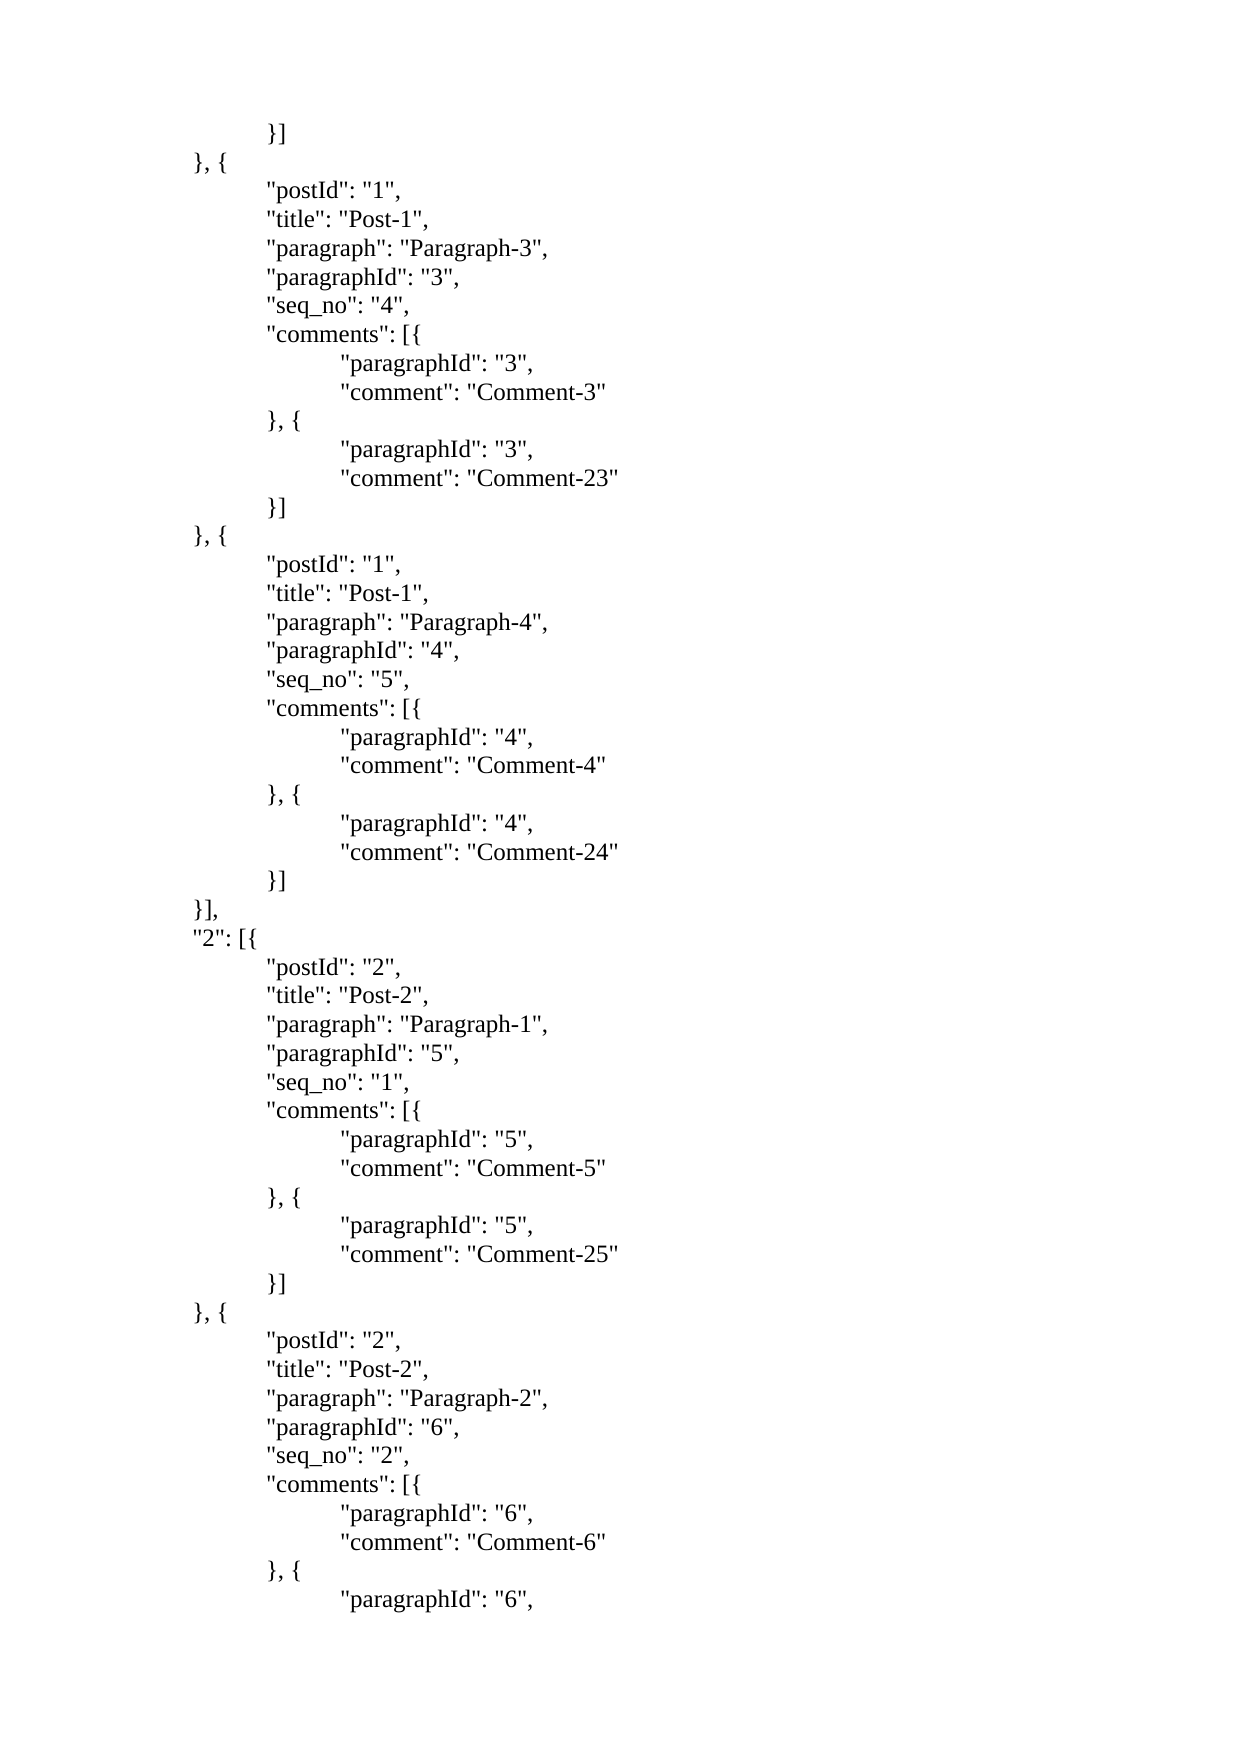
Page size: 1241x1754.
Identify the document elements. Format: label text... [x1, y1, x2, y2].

text "postId": "2", [118, 1326, 1122, 1354]
text "title": "Post-1", [118, 578, 1122, 607]
text "comment": "Comment-3" [118, 377, 1122, 406]
text "comments": [{ [118, 1096, 1122, 1124]
text "2": [{ [118, 923, 1122, 952]
text "seq_no": "4", [118, 291, 1122, 319]
text "comments": [{ [118, 693, 1122, 722]
text "paragraph": "Paragraph-4", [118, 607, 1122, 636]
text "paragraphId": "3", [118, 434, 1122, 463]
text }, { [118, 521, 1122, 549]
text "paragraphId": "4", [118, 808, 1122, 837]
text "title": "Post-2", [118, 981, 1122, 1009]
text "paragraphId": "6", [118, 1584, 1122, 1613]
text }, { [118, 1556, 1122, 1584]
text "paragraph": "Paragraph-3", [118, 233, 1122, 262]
text "comments": [{ [118, 319, 1122, 348]
text "postId": "1", [118, 176, 1122, 204]
text "paragraphId": "4", [118, 636, 1122, 664]
text "comment": "Comment-24" [118, 837, 1122, 866]
text "paragraphId": "6", [118, 1498, 1122, 1527]
text "comment": "Comment-25" [118, 1239, 1122, 1268]
text }, { [118, 1297, 1122, 1326]
text }, { [118, 147, 1122, 176]
text "title": "Post-2", [118, 1354, 1122, 1383]
text "postId": "2", [118, 952, 1122, 981]
text "seq_no": "5", [118, 664, 1122, 693]
text }] [118, 492, 1122, 521]
text }, { [118, 1182, 1122, 1211]
text "paragraph": "Paragraph-1", [118, 1009, 1122, 1038]
text }, { [118, 779, 1122, 808]
text "comment": "Comment-23" [118, 463, 1122, 492]
text }] [118, 866, 1122, 894]
text "seq_no": "1", [118, 1067, 1122, 1096]
text }], [118, 894, 1122, 923]
text "seq_no": "2", [118, 1441, 1122, 1469]
text "paragraphId": "6", [118, 1412, 1122, 1441]
text "postId": "1", [118, 549, 1122, 578]
text }, { [118, 406, 1122, 434]
text "paragraph": "Paragraph-2", [118, 1383, 1122, 1412]
text "paragraphId": "4", [118, 722, 1122, 751]
text "comment": "Comment-4" [118, 751, 1122, 779]
text "comments": [{ [118, 1469, 1122, 1498]
text "paragraphId": "3", [118, 348, 1122, 377]
text "paragraphId": "5", [118, 1038, 1122, 1067]
text "comment": "Comment-5" [118, 1153, 1122, 1182]
text }] [118, 1268, 1122, 1297]
text }] [118, 118, 1122, 147]
text "paragraphId": "5", [118, 1211, 1122, 1239]
text "paragraphId": "3", [118, 262, 1122, 291]
text "paragraphId": "5", [118, 1124, 1122, 1153]
text "comment": "Comment-6" [118, 1527, 1122, 1556]
text "title": "Post-1", [118, 204, 1122, 233]
